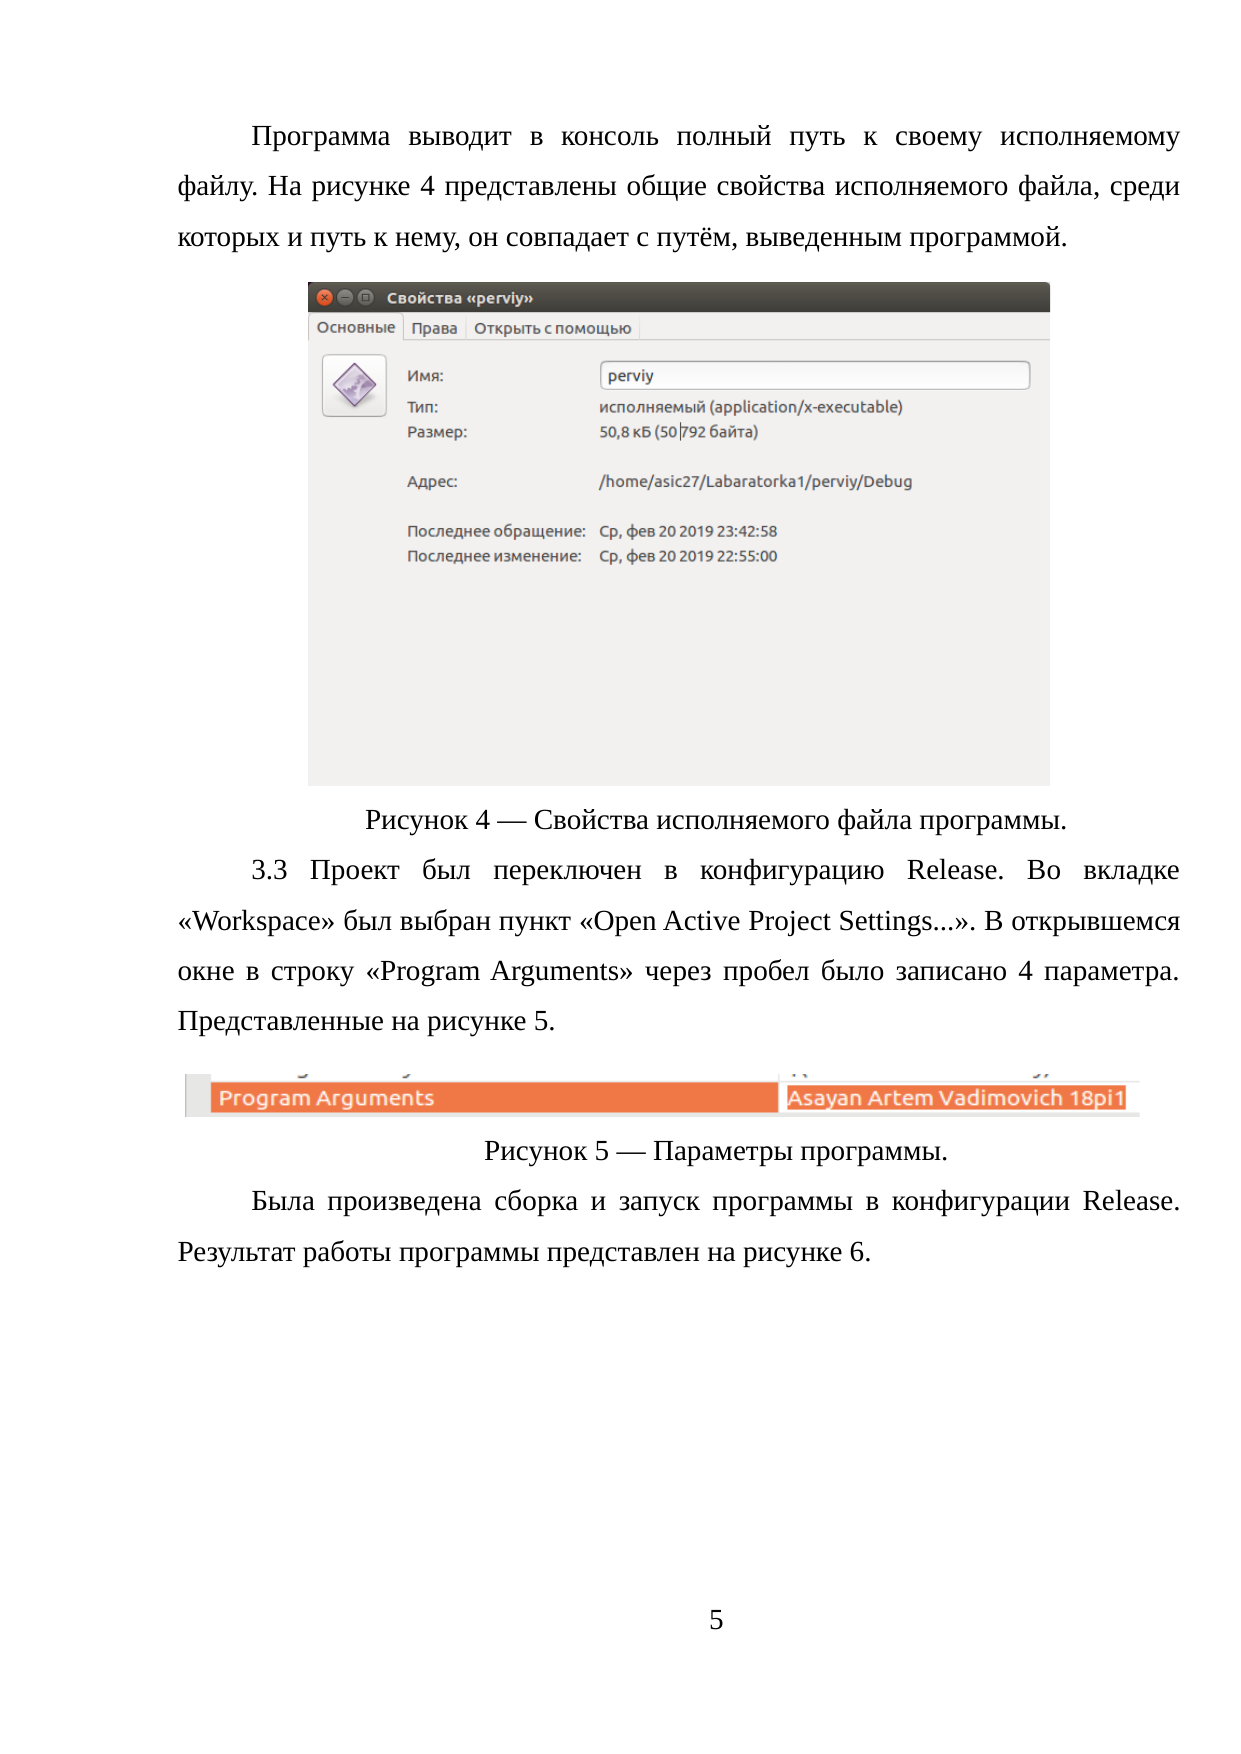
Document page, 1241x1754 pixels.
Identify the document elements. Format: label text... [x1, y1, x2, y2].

text 3.3 Проект был переключен в конфигурацию Release. Во вкладке «Workspace» был выбран пункт «Open Active Project Settings...». В открывшемся окне в строку «Program Arguments» через пробел было записано 4 параметра. Представленные на рисунке 5. [177, 852, 1181, 1037]
picture [308, 282, 1051, 786]
picture [185, 1074, 1140, 1117]
text Программа выводит в консоль полный путь к своему исполняемому файлу. На рисунке 4 представлены общие свойства исполняемого файла, среди которых и путь к нему, он совпадает с путём, выведенным программой. [177, 118, 1181, 252]
text Рисунок 4 — Свойства исполняемого файла программы. [177, 269, 1181, 836]
text Была произведена сборка и запуск программы в конфигурации Release. Результат работы программы представлен на рисунке 6. [177, 1183, 1181, 1267]
text Рисунок 5 — Параметры программы. [177, 1054, 1181, 1167]
